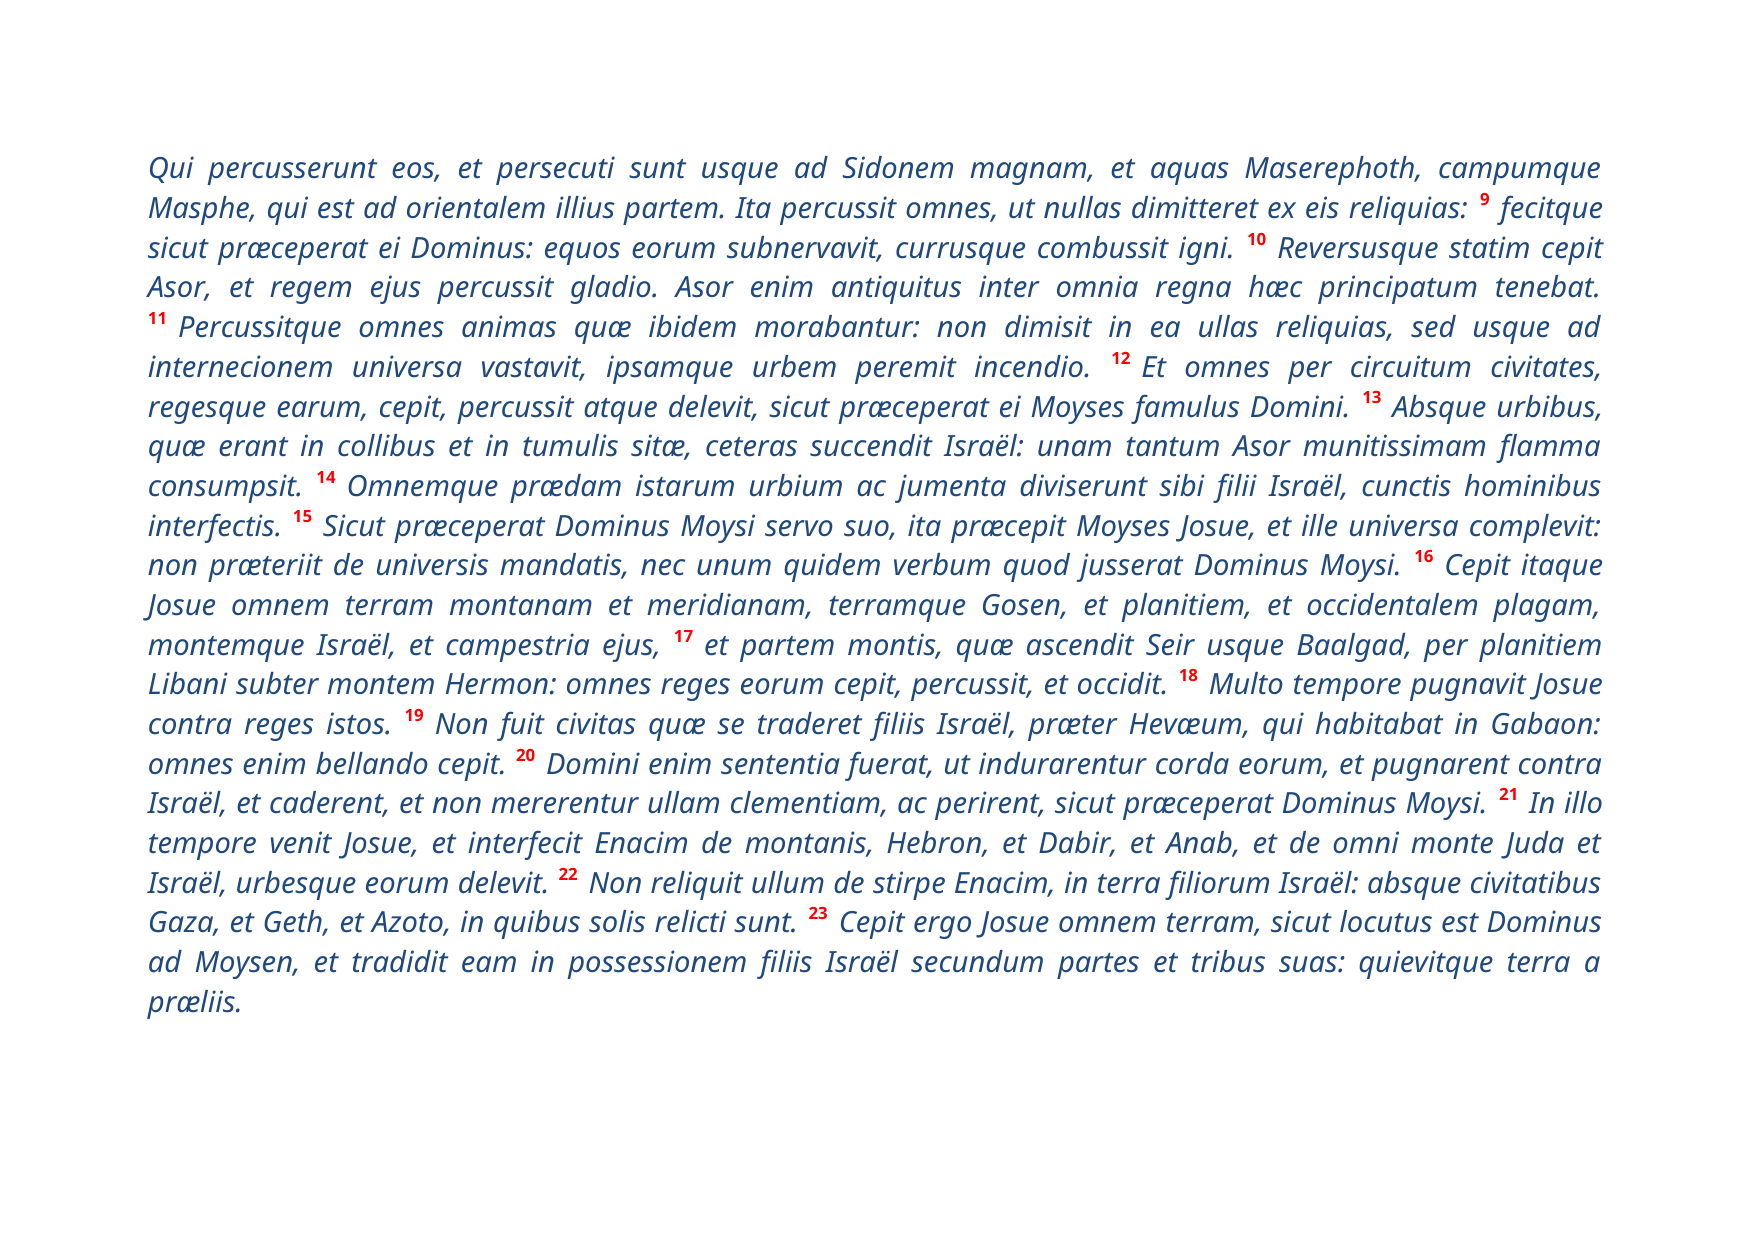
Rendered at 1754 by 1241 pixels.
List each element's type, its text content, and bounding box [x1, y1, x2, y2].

text Qui percusserunt eos, et persecuti sunt usque ad Sidonem magnam, et aquas Maserephoth, campumque Masphe, qui est ad orientalem illius partem. Ita percussit omnes, ut nullas dimitteret ex eis reliquias: 9 fecitque sicut præceperat ei Dominus: equos eorum subnervavit, currusque combussit igni. 10 Reversusque statim cepit Asor, et regem ejus percussit gladio. Asor enim antiquitus inter omnia regna hæc principatum tenebat. 11 Percussitque omnes animas quæ ibidem morabantur: non dimisit in ea ullas reliquias, sed usque ad internecionem universa vastavit, ipsamque urbem peremit incendio. 12 Et omnes per circuitum civitates, regesque earum, cepit, percussit atque delevit, sicut præceperat ei Moyses famulus Domini. 13 Absque urbibus, quæ erant in collibus et in tumulis sitæ, ceteras succendit Israël: unam tantum Asor munitissimam flamma consumpsit. 14 Omnemque prædam istarum urbium ac jumenta diviserunt sibi filii Israël, cunctis hominibus interfectis. 15 Sicut præceperat Dominus Moysi servo suo, ita præcepit Moyses Josue, et ille universa complevit: non præteriit de universis mandatis, nec unum quidem verbum quod jusserat Dominus Moysi. 16 Cepit itaque Josue omnem terram montanam et meridianam, terramque Gosen, et planitiem, et occidentalem plagam, montemque Israël, et campestria ejus, 17 et partem montis, quæ ascendit Seir usque Baalgad, per planitiem Libani subter montem Hermon: omnes reges eorum cepit, percussit, et occidit. 18 Multo tempore pugnavit Josue contra reges istos. 19 Non fuit civitas quæ se traderet filiis Israël, præter Hevæum, qui habitabat in Gabaon: omnes enim bellando cepit. 20 Domini enim sententia fuerat, ut indurarentur corda eorum, et pugnarent contra Israël, et caderent, et non mererentur ullam clementiam, ac perirent, sicut præceperat Dominus Moysi. 21 In illo tempore venit Josue, et interfecit Enacim de montanis, Hebron, et Dabir, et Anab, et de omni monte Juda et Israël, urbesque eorum delevit. 22 Non reliquit ullum de stirpe Enacim, in terra filiorum Israël: absque civitatibus Gaza, et Geth, et Azoto, in quibus solis relicti sunt. 23 Cepit ergo Josue omnem terram, sicut locutus est Dominus ad Moysen, et tradidit eam in possessionem filiis Israël secundum partes et tribus suas: quievitque terra a præliis. [148, 148, 1606, 1021]
